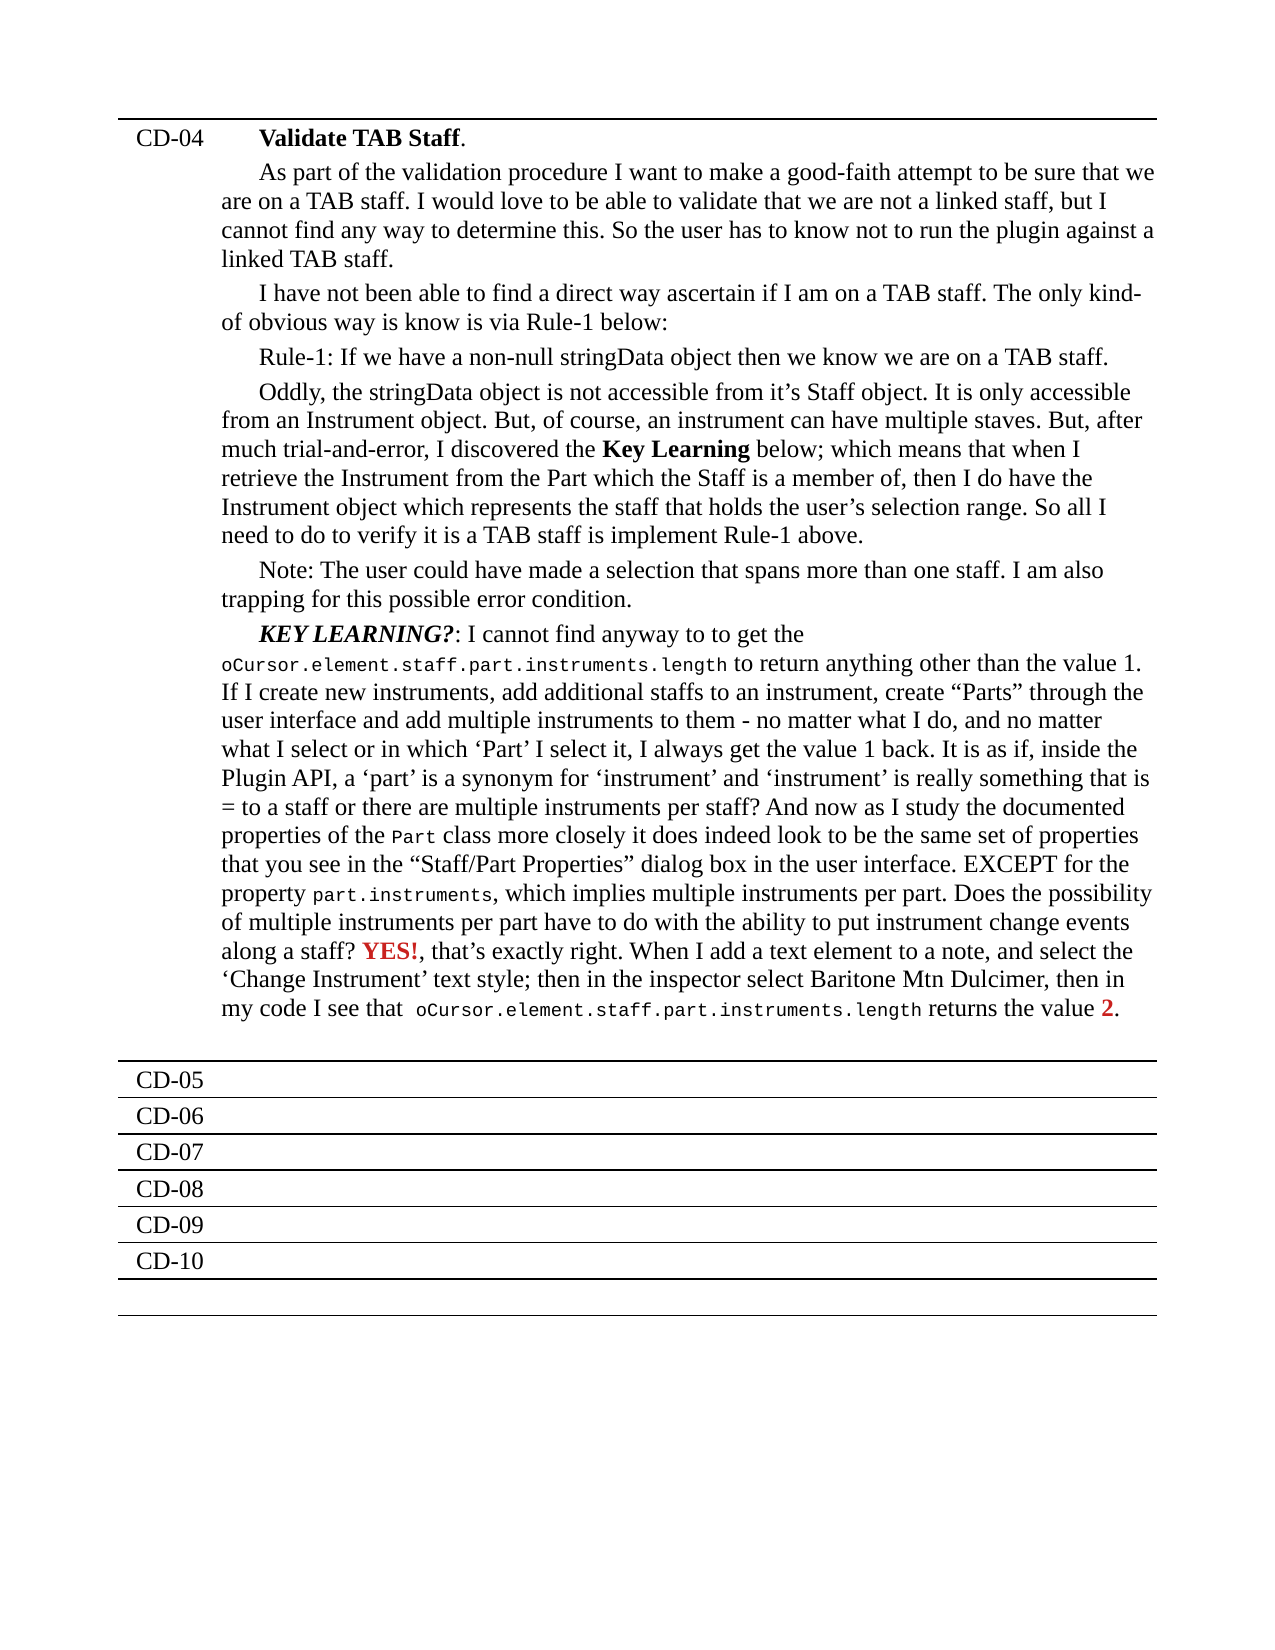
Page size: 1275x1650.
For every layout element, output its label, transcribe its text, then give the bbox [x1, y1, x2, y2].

table_cell [221, 1207, 1157, 1242]
table_cell [221, 1098, 1157, 1133]
table_cell [221, 1171, 1157, 1206]
table_cell CD-04 [118, 120, 221, 1060]
table_cell CD-05 [118, 1062, 221, 1096]
table_cell [221, 1062, 1157, 1096]
table_cell CD-07 [118, 1135, 221, 1169]
table_cell [221, 1135, 1157, 1169]
table_cell [221, 1243, 1157, 1278]
table_cell Validate TAB Staff. As part of the validation procedure I want to make a good-faith attempt to be sure that we are on a TAB staff. I would love to be able to validate that we are not a linked staff, but I cannot find any way to determine this. So the user has to know not to run the plugin against a linked TAB staff. I have not been able to find a direct way ascertain if I am on a TAB staff. The only kind-of obvious way is know is via Rule-1 below: Rule-1: If we have a non-null stringData object then we know we are on a TAB staff. Oddly, the stringData object is not accessible from it’s Staff object. It is only accessible from an Instrument object. But, of course, an instrument can have multiple staves. But, after much trial-and-error, I discovered the Key Learning below; which means that when I retrieve the Instrument from the Part which the Staff is a member of, then I do have the Instrument object which represents the staff that holds the user’s selection range. So all I need to do to verify it is a TAB staff is implement Rule-1 above. Note: The user could have made a selection that spans more than one staff. I am also trapping for this possible error condition. KEY LEARNING?: I cannot find anyway to to get the oCursor.element.staff.part.instruments.length to return anything other than the value 1. If I create new instruments, add additional staffs to an instrument, create “Parts” through the user interface and add multiple instruments to them - no matter what I do, and no matter what I select or in which ‘Part’ I select it, I always get the value 1 back. It is as if, inside the Plugin API, a ‘part’ is a synonym for ‘instrument’ and ‘instrument’ is really something that is = to a staff or there are multiple instruments per staff? And now as I study the documented properties of the Part class more closely it does indeed look to be the same set of properties that you see in the “Staff/Part Properties” dialog box in the user interface. EXCEPT for the property part.instruments, which implies multiple instruments per part. Does the possibility of multiple instruments per part have to do with the ability to put instrument change events along a staff? YES!, that’s exactly right. When I add a text element to a note, and select the ‘Change Instrument’ text style; then in the inspector select Baritone Mtn Dulcimer, then in my code I see that oCursor.element.staff.part.instruments.length returns the value 2. [221, 120, 1157, 1060]
table_cell CD-09 [118, 1207, 221, 1242]
table_cell CD-10 [118, 1243, 221, 1278]
table_cell CD-06 [118, 1098, 221, 1133]
table_cell [118, 1280, 221, 1314]
table_cell [221, 1280, 1157, 1314]
table_cell CD-08 [118, 1171, 221, 1206]
